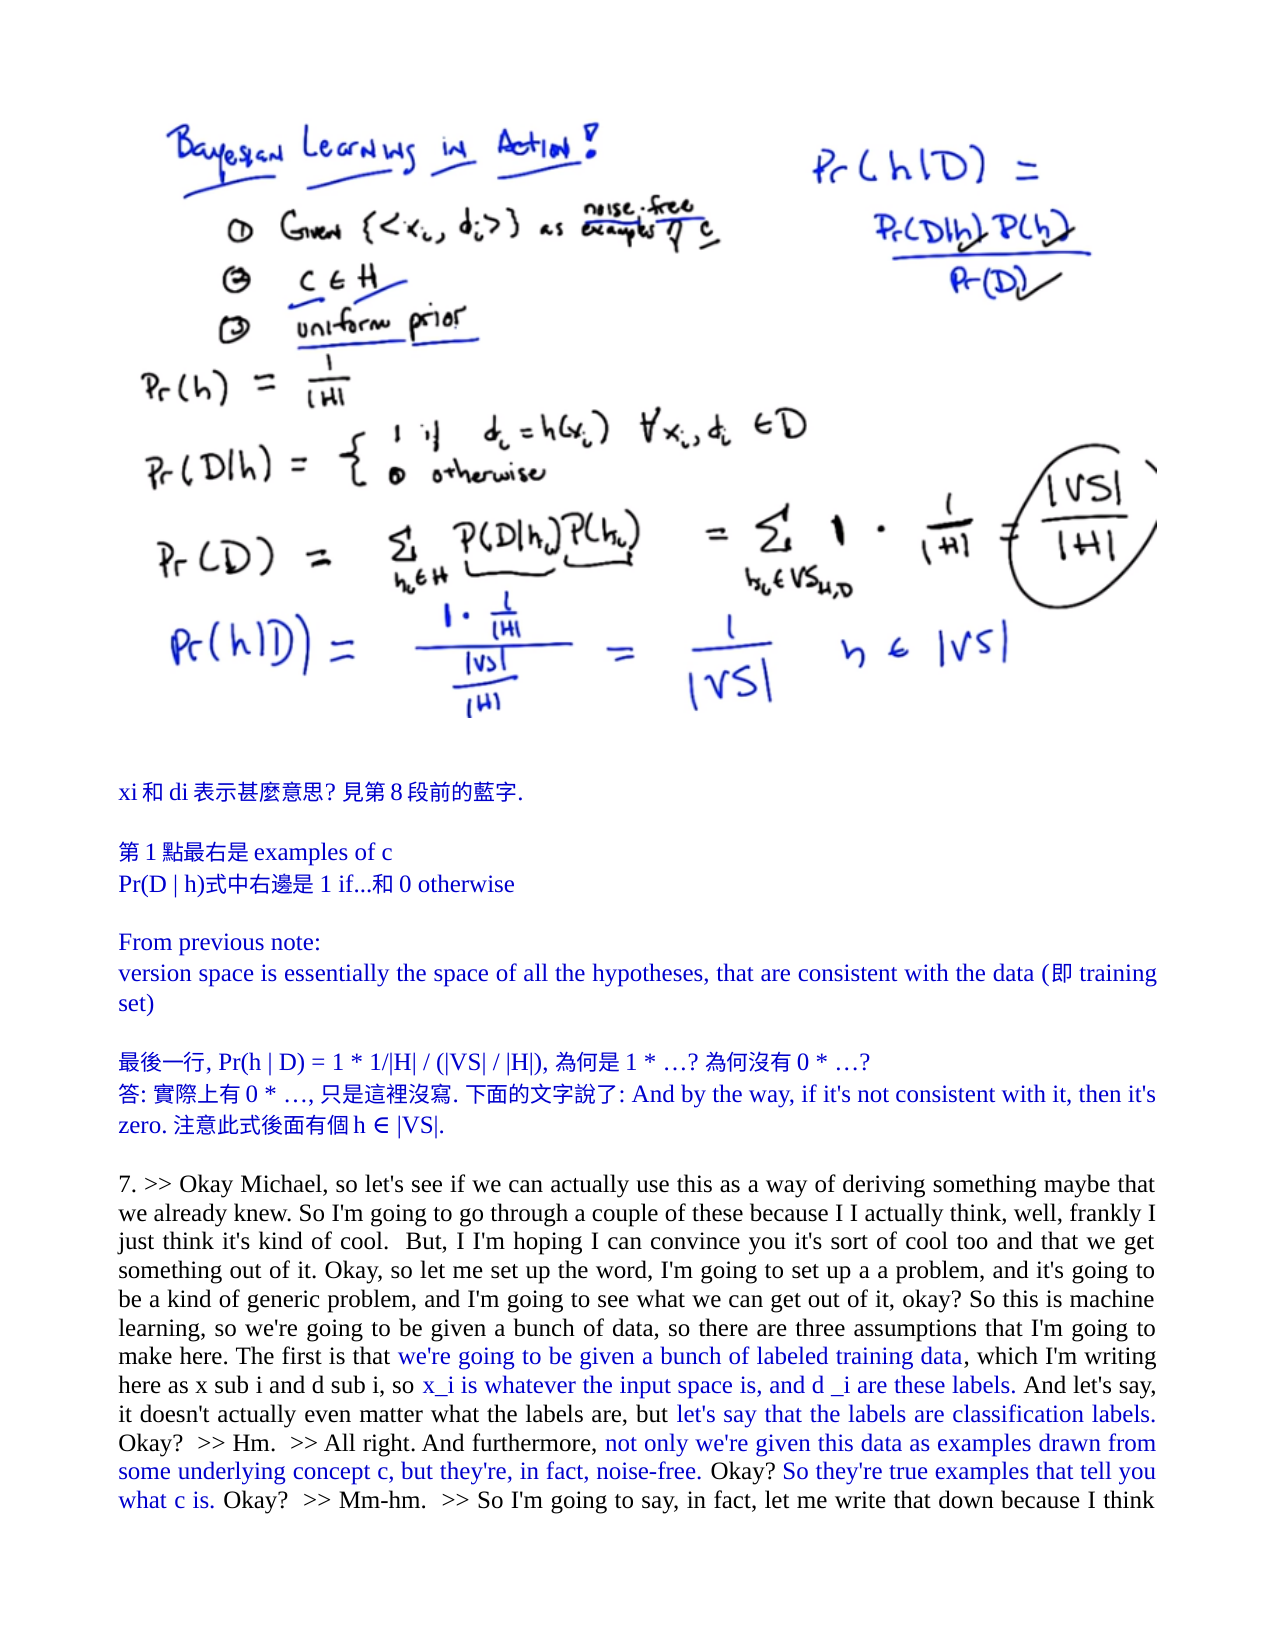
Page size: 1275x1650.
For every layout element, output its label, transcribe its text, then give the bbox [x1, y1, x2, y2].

text From previous note: [118, 927, 1157, 956]
text Pr(D | h)式中右邊是 1 if...和 0 otherwise [118, 867, 1157, 898]
picture [118, 118, 1157, 718]
text xi和di表示甚麼意思? 見第8段前的藍字. [118, 775, 1157, 806]
text 7. >> Okay Michael, so let's see if we can actually use this as a way of deriving something maybe that we already knew. So I'm going to go through a couple of these because I I actually think, well, frankly I just think it's kind of cool. But, I I'm hoping I can convince you it's sort of cool too and that we get something out of it. Okay, so let me set up the word, I'm going to set up a a problem, and it's going to be a kind of generic problem, and I'm going to see what we can get out of it, okay? So this is machine learning, so we're going to be given a bunch of data, so there are three assumptions that I'm going to make here. The first is that we're going to be given a bunch of labeled training data, which I'm writing here as x sub i and d sub i, so x_i is whatever the input space is, and d _i are these labels. And let's say, it doesn't actually even matter what the labels are, but let's say that the labels are classification labels. Okay? >> Hm. >> All right. And furthermore, not only we're given this data as examples drawn from some underlying concept c, but they're, in fact, noise-free. Okay? So they're true examples that tell you what c is. Okay? >> Mm-hm. >> So I'm going to say, in fact, let me write that down because I think [118, 1169, 1157, 1514]
text 答: 實際上有0 * …, 只是這裡沒寫. 下面的文字說了: And by the way, if it's not consistent with it, then it's zero. 注意此式後面有個h ∈ |VS|. [118, 1077, 1157, 1140]
text version space is essentially the space of all the hypotheses, that are consistent with the data (即 training set) [118, 956, 1157, 1016]
text 最後一行, Pr(h | D) = 1 * 1/|H| / (|VS| / |H|), 為何是1 * …? 為何沒有0 * …? [118, 1045, 1157, 1077]
text 第1點最右是examples of c [118, 835, 1157, 867]
